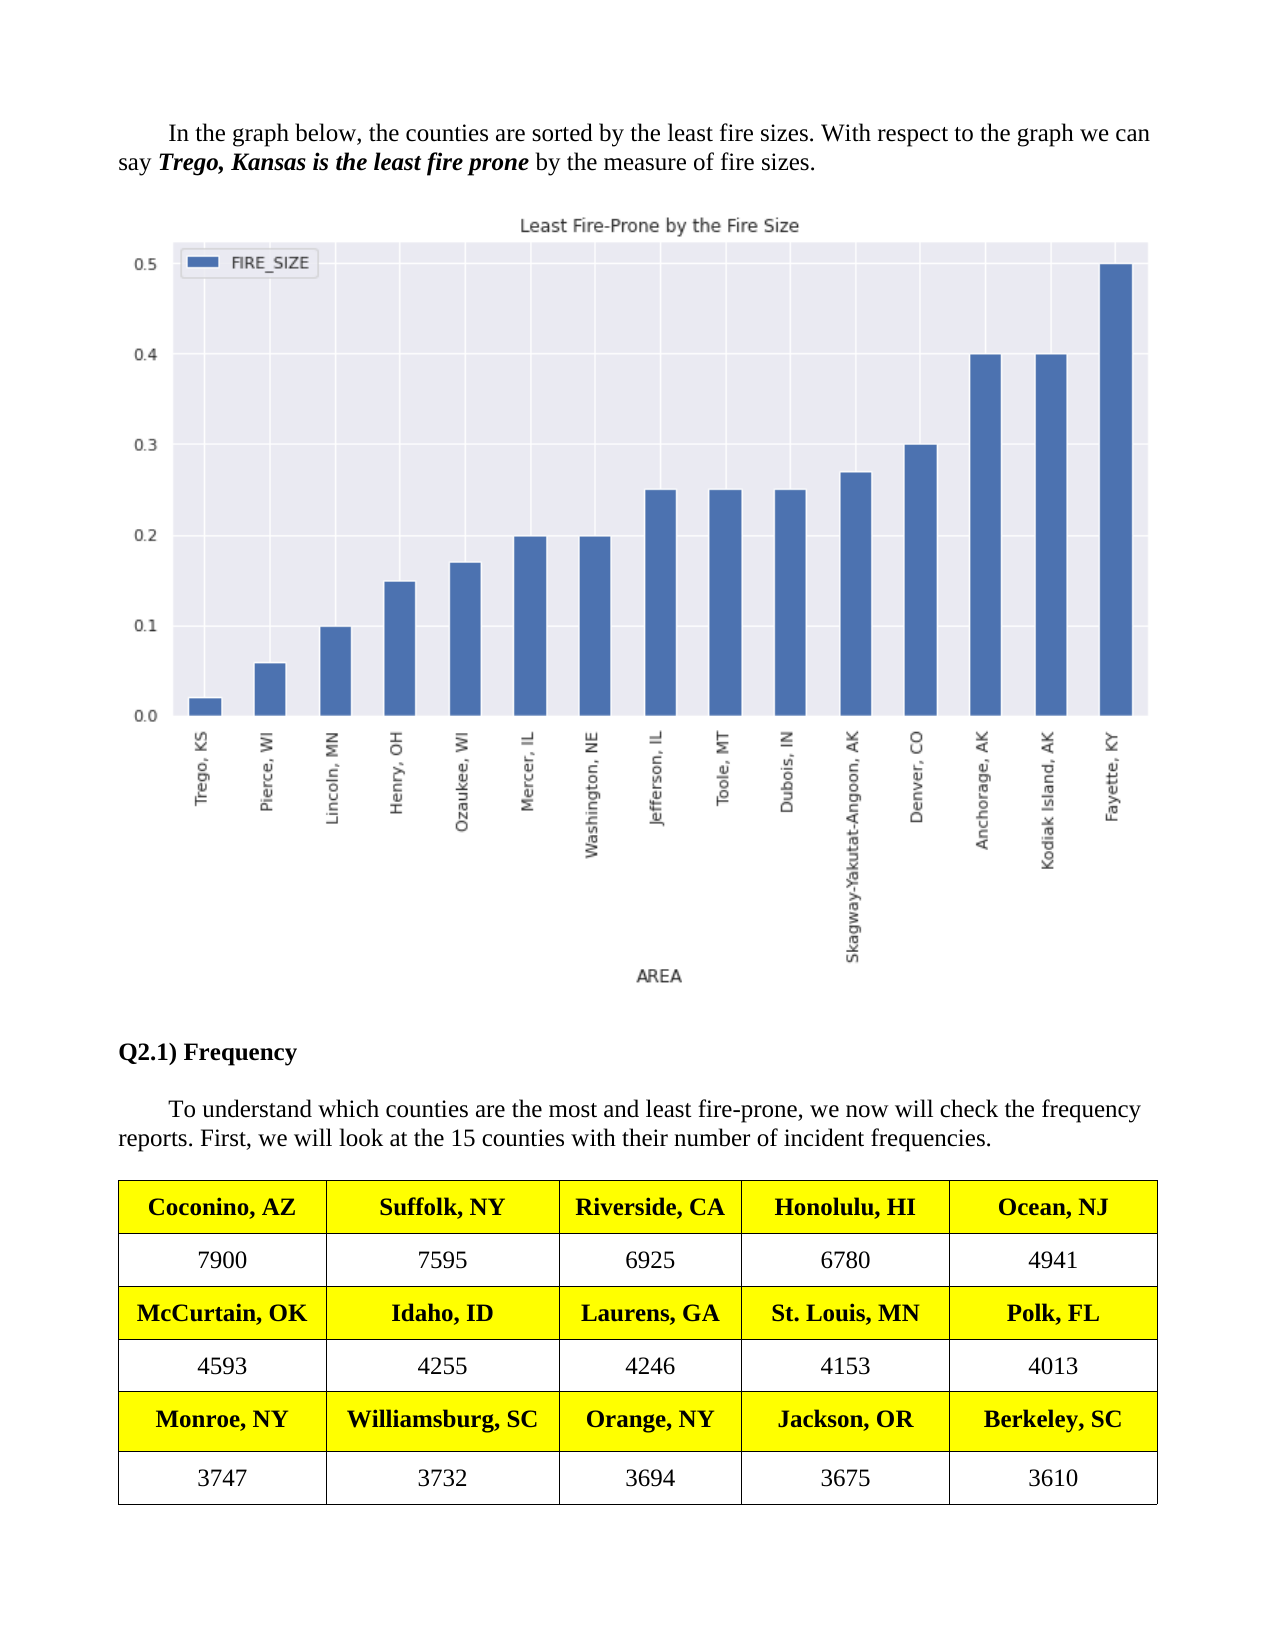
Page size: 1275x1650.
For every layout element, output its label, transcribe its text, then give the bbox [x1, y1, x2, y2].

table_header Honolulu, HI [742, 1181, 949, 1233]
table_cell 3610 [950, 1452, 1157, 1504]
text In the graph below, the counties are sorted by the least fire sizes. With respect to the graph we can say Trego, Kansas is the least fire prone by the measure of fire sizes. [118, 118, 1157, 176]
table_cell St. Louis, MN [742, 1287, 949, 1339]
table_cell 4246 [560, 1340, 741, 1391]
table_cell 4255 [327, 1340, 559, 1391]
table_cell Idaho, ID [327, 1287, 559, 1339]
table_header Riverside, CA [560, 1181, 741, 1233]
table_cell 4013 [950, 1340, 1157, 1391]
table_cell 4593 [119, 1340, 326, 1391]
table_header Suffolk, NY [327, 1181, 559, 1233]
table_cell Laurens, GA [560, 1287, 741, 1339]
table_cell 6780 [742, 1234, 949, 1286]
table_cell 6925 [560, 1234, 741, 1286]
table_cell 4941 [950, 1234, 1157, 1286]
table_header Coconino, AZ [119, 1181, 326, 1233]
table_cell 3694 [560, 1452, 741, 1504]
table_cell Williamsburg, SC [327, 1392, 559, 1451]
table_cell 3732 [327, 1452, 559, 1504]
table_cell Berkeley, SC [950, 1392, 1157, 1451]
table_cell Monroe, NY [119, 1392, 326, 1451]
table_cell 7595 [327, 1234, 559, 1286]
table_cell 4153 [742, 1340, 949, 1391]
table_cell Jackson, OR [742, 1392, 949, 1451]
table_cell Polk, FL [950, 1287, 1157, 1339]
table_header Ocean, NJ [950, 1181, 1157, 1233]
text Q2.1) Frequency [118, 1037, 1157, 1065]
picture [118, 209, 1157, 1003]
table_cell 7900 [119, 1234, 326, 1286]
table_cell Orange, NY [560, 1392, 741, 1451]
text To understand which counties are the most and least fire-prone, we now will check the frequency reports. First, we will look at the 15 counties with their number of incident frequencies. [118, 1094, 1157, 1152]
table_cell 3747 [119, 1452, 326, 1504]
table_cell 3675 [742, 1452, 949, 1504]
table_cell McCurtain, OK [119, 1287, 326, 1339]
